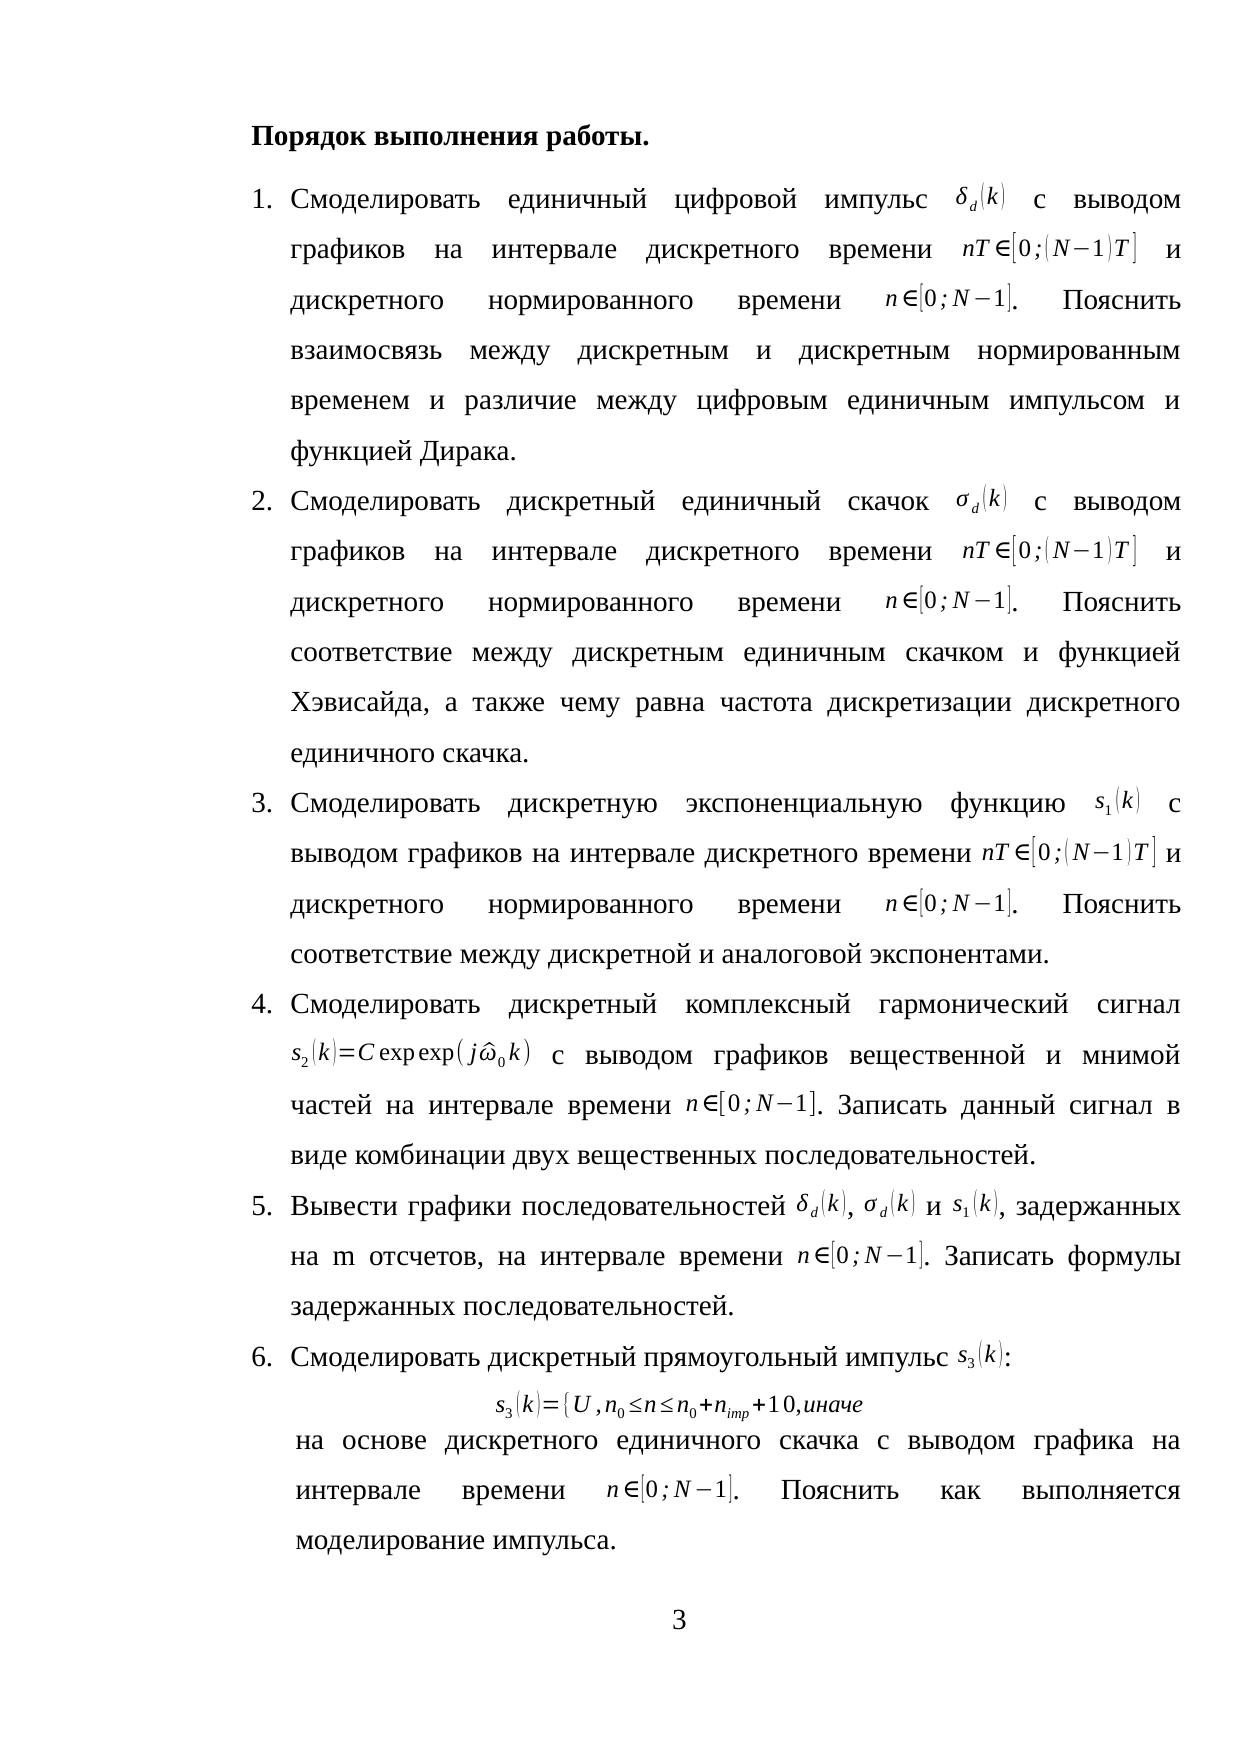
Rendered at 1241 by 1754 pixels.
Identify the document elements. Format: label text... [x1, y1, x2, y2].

list Смоделировать дискретный прямоугольный импульс : [251, 1339, 1181, 1372]
text на основе дискретного единичного скачка с выводом графика на интервале времени . Пояснить как выполняется моделирование импульса. [295, 1422, 1181, 1556]
subtitle Порядок выполнения работы. [177, 118, 1181, 152]
list Смоделировать единичный цифровой импульс с выводом графиков на интервале дискретного времени и дискретного нормированного времени . Пояснить взаимосвязь между дискретным и дискретным нормированным временем и различие между цифровым единичным импульсом и функцией Дирака. [251, 181, 1181, 466]
list Смоделировать дискретную экспоненциальную функцию с выводом графиков на интервале дискретного времени и дискретного нормированного времени . Пояснить соответствие между дискретной и аналоговой экспонентами. [251, 785, 1181, 970]
list Смоделировать дискретный комплексный гармонический сигнал с выводом графиков вещественной и мнимой частей на интервале времени . Записать данный сигнал в виде комбинации двух вещественных последовательностей. [251, 987, 1181, 1171]
list Вывести графики последовательностей , и , задержанных на m отсчетов, на интервале времени . Записать формулы задержанных последовательностей. [251, 1188, 1181, 1322]
list Смоделировать дискретный единичный скачок с выводом графиков на интервале дискретного времени и дискретного нормированного времени . Пояснить соответствие между дискретным единичным скачком и функцией Хэвисайда, а также чему равна частота дискретизации дискретного единичного скачка. [251, 483, 1181, 768]
